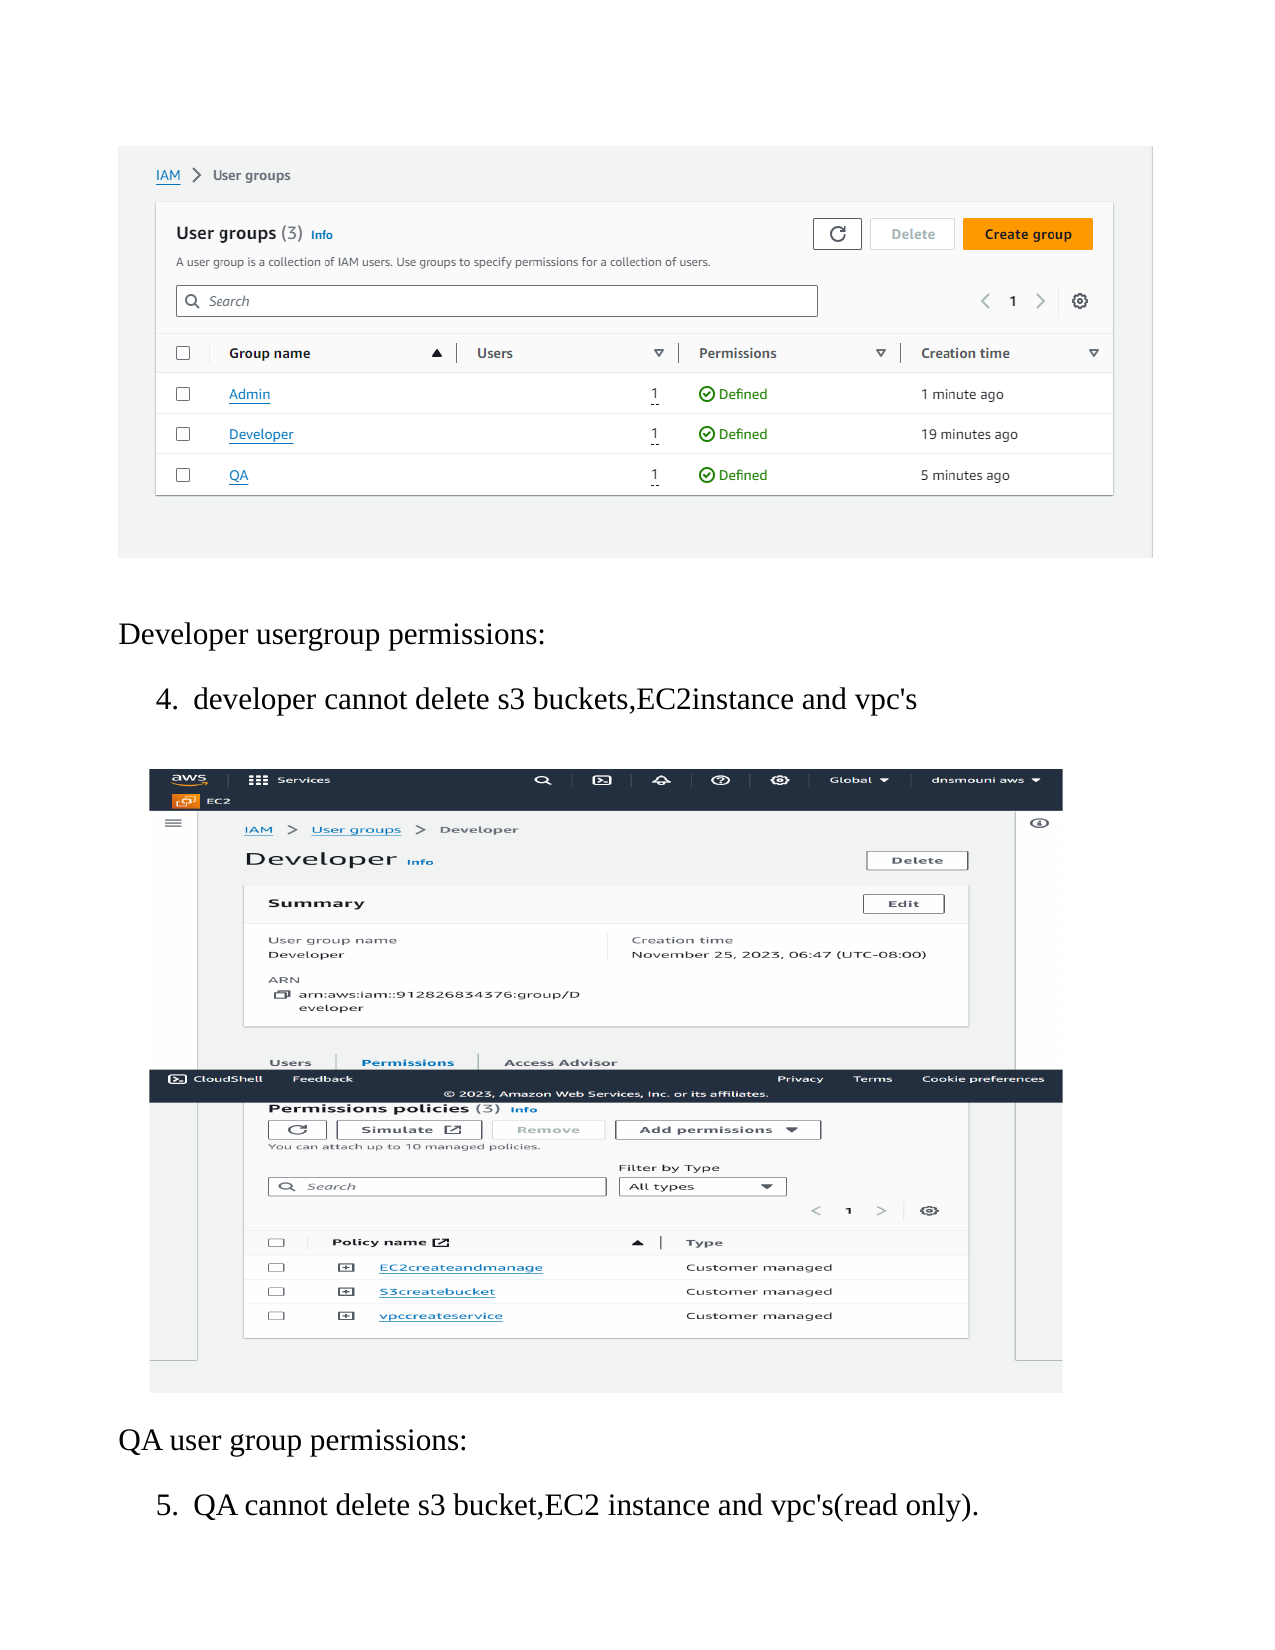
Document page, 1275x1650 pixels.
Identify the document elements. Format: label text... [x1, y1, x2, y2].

picture [149, 769, 1063, 1393]
text Developer usergroup permissions: [118, 615, 1157, 651]
text QA user group permissions: [118, 1421, 1157, 1457]
list developer cannot delete s3 buckets,EC2instance and vpc's [156, 680, 1157, 716]
list QA cannot delete s3 bucket,EC2 instance and vpc's(read only). [156, 1486, 1157, 1522]
picture [118, 146, 1157, 558]
